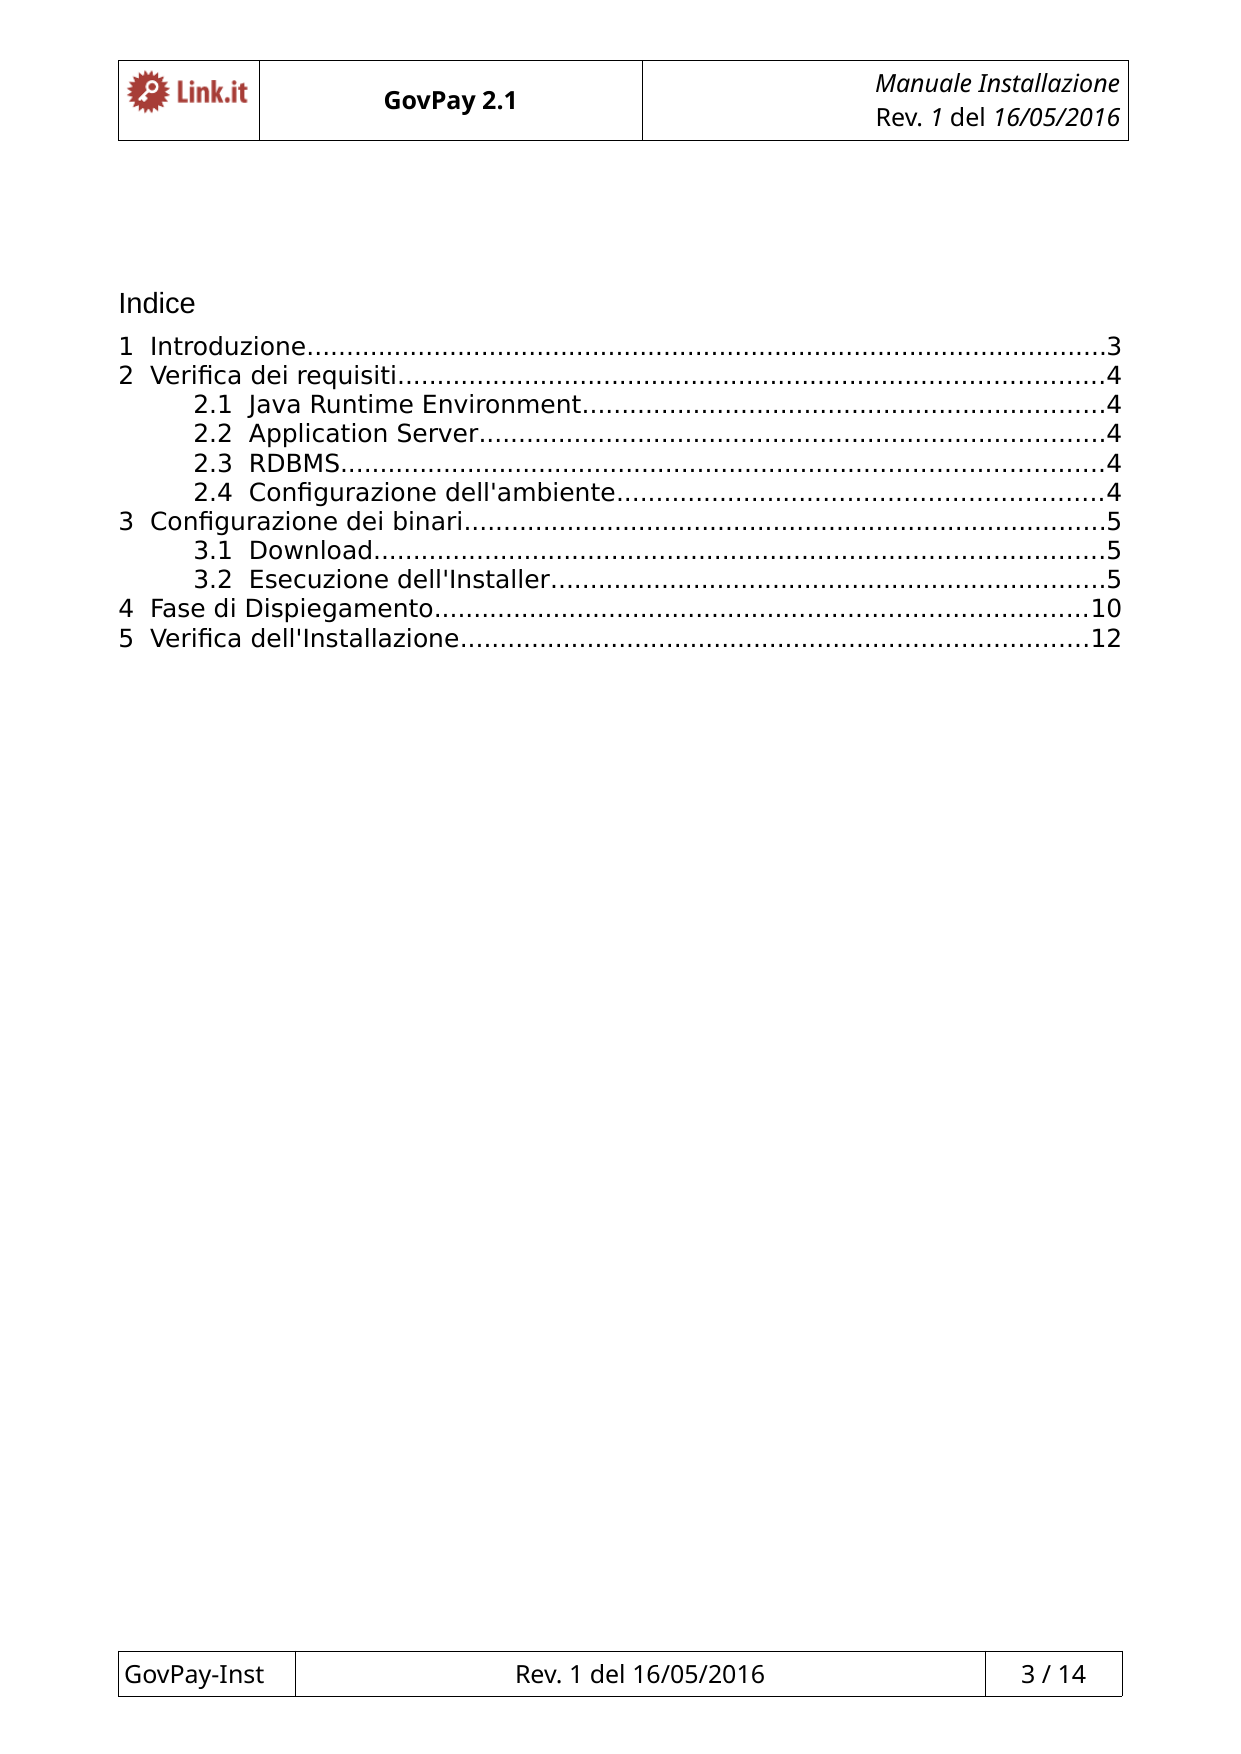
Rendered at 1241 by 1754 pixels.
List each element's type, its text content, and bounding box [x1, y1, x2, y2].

text 4 Fase di Dispiegamento 10 [118, 594, 1122, 624]
text 3.2 Esecuzione dell'Installer 5 [193, 565, 1122, 594]
text 2.4 Configurazione dell'ambiente 4 [193, 478, 1122, 507]
text 2 Verifica dei requisiti 4 [118, 361, 1122, 390]
text 2.1 Java Runtime Environment 4 [193, 390, 1122, 419]
text 5 Verifica dell'Installazione 12 [118, 624, 1122, 653]
text 2.2 Application Server 4 [193, 419, 1122, 449]
text 1 Introduzione 3 [118, 332, 1122, 361]
subtitle Indice [118, 286, 1122, 319]
picture [123, 65, 254, 119]
text 3 Configurazione dei binari 5 [118, 507, 1122, 536]
text 3.1 Download 5 [193, 536, 1122, 565]
text 2.3 RDBMS 4 [193, 449, 1122, 478]
